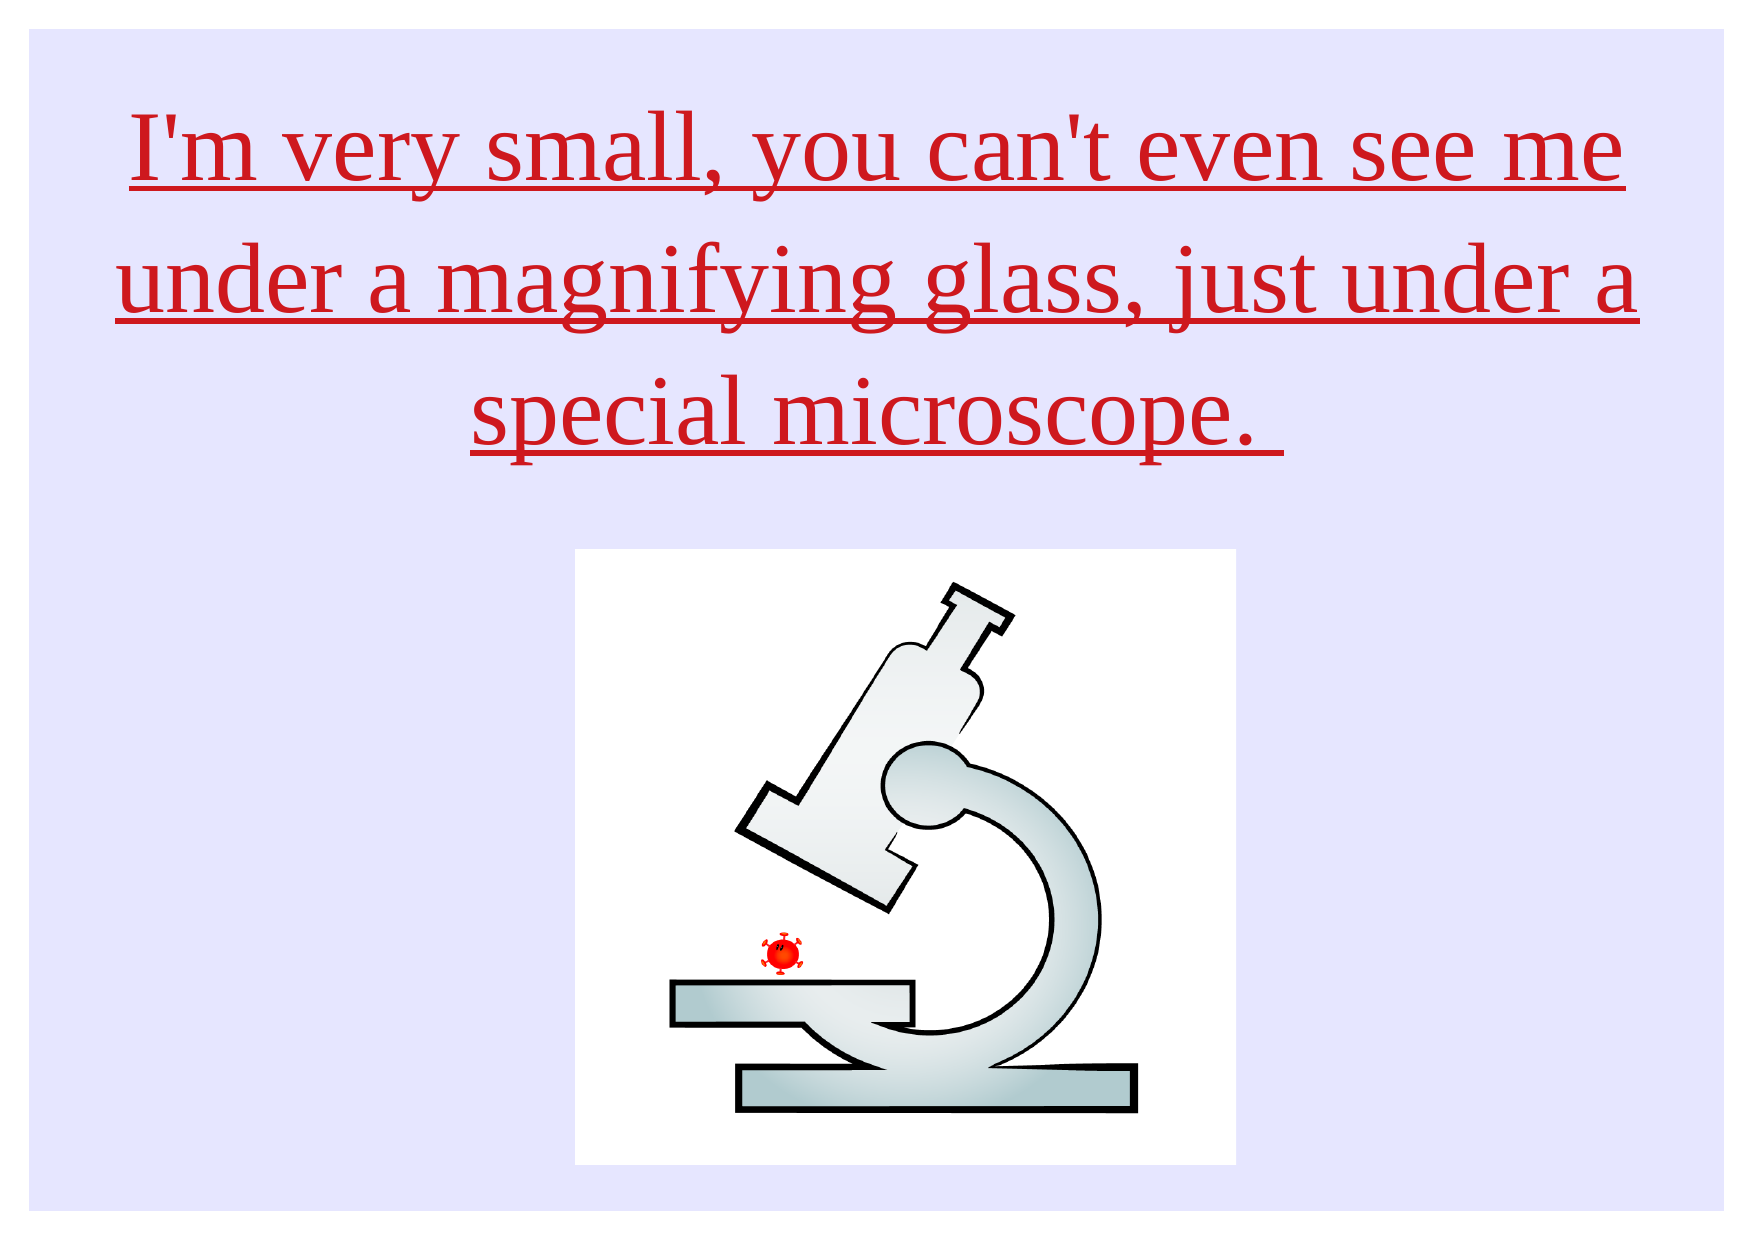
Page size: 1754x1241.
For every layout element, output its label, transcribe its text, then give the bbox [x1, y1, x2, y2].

text I'm very small, you can't even see me under a magnifying glass, just under a special microscope. [29, 87, 1724, 466]
picture [575, 549, 1237, 1165]
